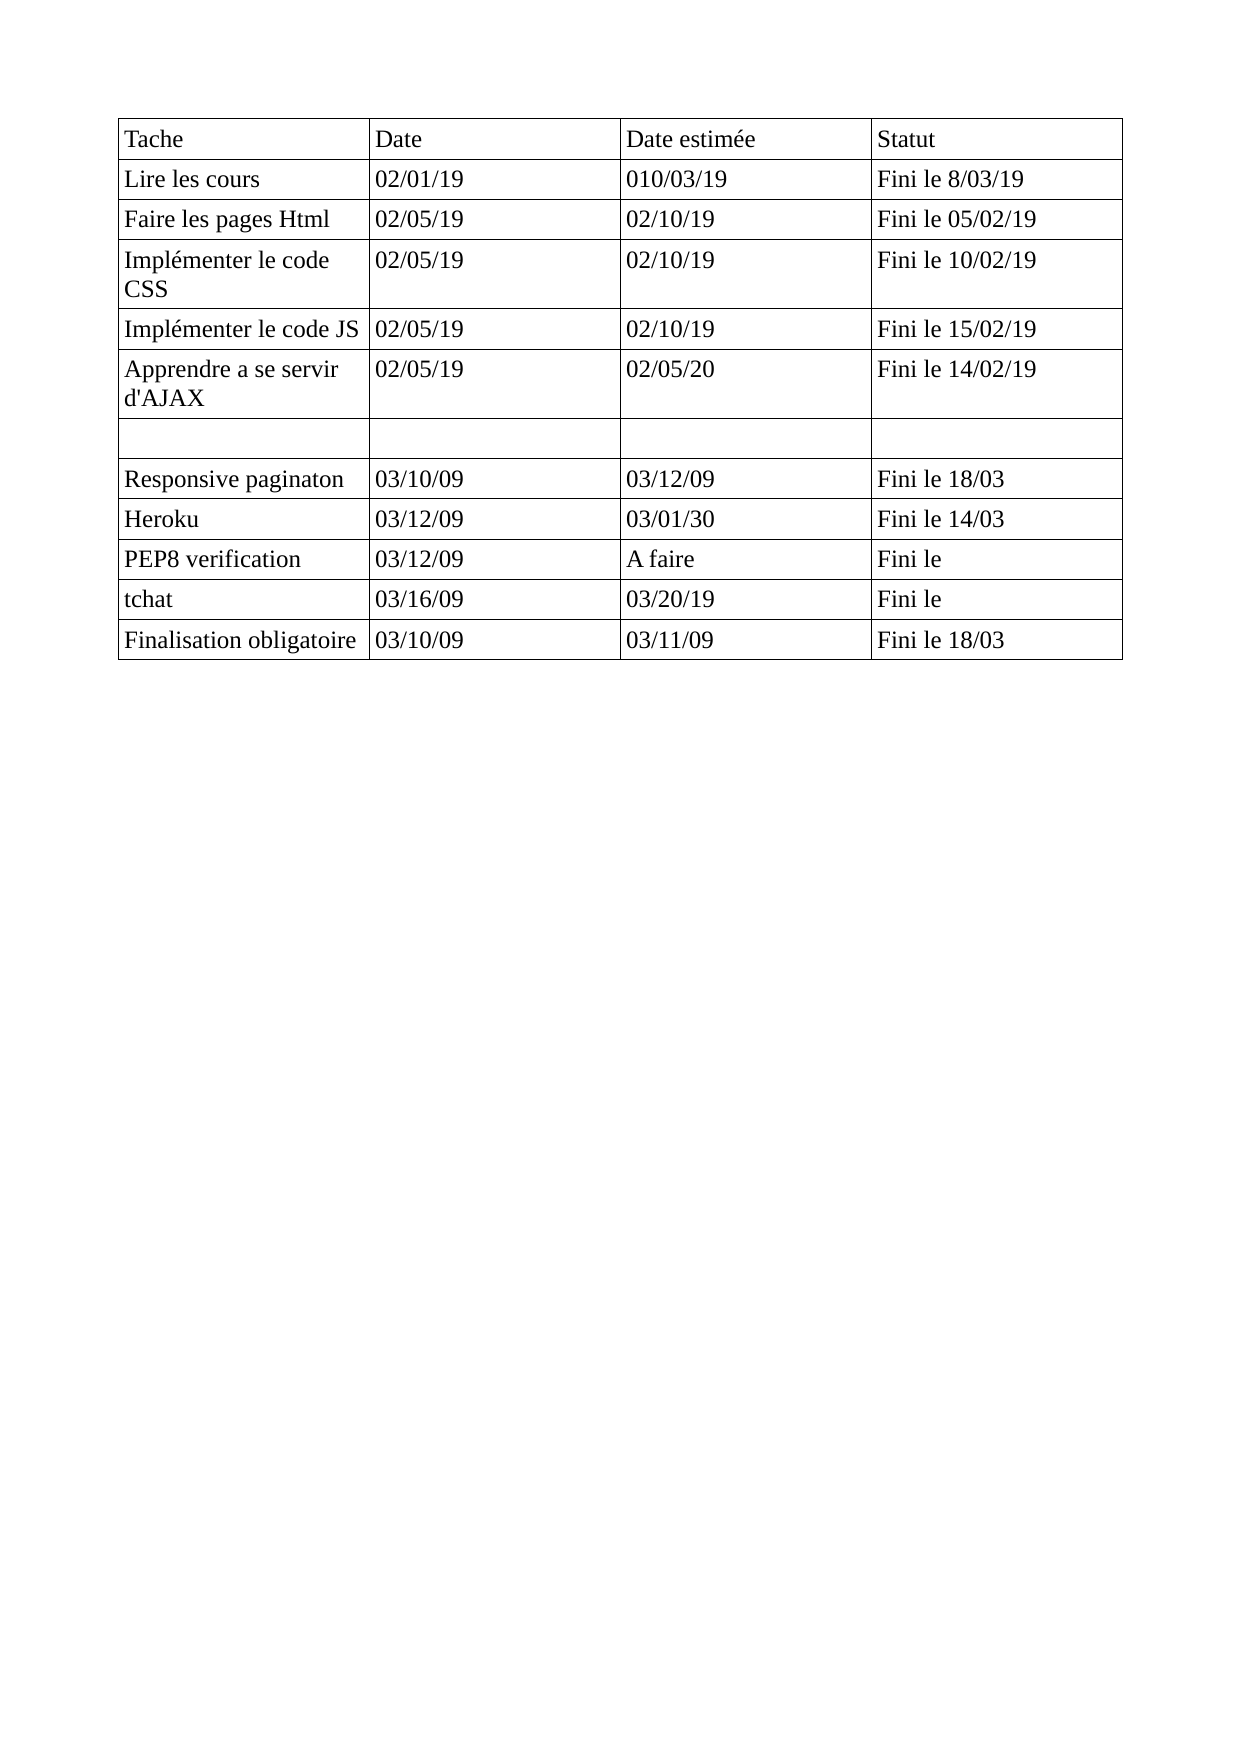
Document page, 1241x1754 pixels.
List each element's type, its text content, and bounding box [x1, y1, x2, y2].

table_cell Lire les cours [119, 160, 369, 199]
table_cell 01/02/19 [370, 160, 620, 199]
table_cell Fini le 8/03/19 [872, 160, 1122, 199]
table_cell Finalisation obligatoire [119, 620, 369, 659]
table_cell 10/03/09 [370, 620, 620, 659]
table_cell Fini le 14/02/19 [872, 350, 1122, 417]
table_cell 05/02/19 [370, 350, 620, 417]
table_cell Responsive paginaton [119, 459, 369, 498]
table_cell Fini le 15/02/19 [872, 309, 1122, 348]
table_cell 10/02/19 [621, 200, 871, 239]
table_cell Fini le 10/02/19 [872, 240, 1122, 308]
table_cell Fini le [872, 540, 1122, 579]
table_cell 10/03/09 [370, 459, 620, 498]
table_cell Fini le 18/03 [872, 459, 1122, 498]
table_cell 16/03/09 [370, 580, 620, 619]
table_cell [119, 419, 369, 458]
table_cell [872, 419, 1122, 458]
table_cell 12/03/09 [621, 459, 871, 498]
table_cell Fini le 05/02/19 [872, 200, 1122, 239]
table_cell 05/02/19 [370, 309, 620, 348]
table_cell 05/02/19 [370, 200, 620, 239]
table_cell Fini le 14/03 [872, 499, 1122, 538]
table_cell Implémenter le code CSS [119, 240, 369, 308]
table_cell 20/03/19 [621, 580, 871, 619]
table_cell Fini le 18/03 [872, 620, 1122, 659]
table_cell [370, 419, 620, 458]
table_cell 12/03/09 [370, 499, 620, 538]
table_cell 05/02/19 [370, 240, 620, 308]
table_header Statut [872, 119, 1122, 158]
table_cell 01/03/30 [621, 499, 871, 538]
table_cell PEP8 verification [119, 540, 369, 579]
table_cell Apprendre a se servir d'AJAX [119, 350, 369, 417]
table_cell Fini le [872, 580, 1122, 619]
table_cell 11/03/09 [621, 620, 871, 659]
table_cell 10/02/19 [621, 309, 871, 348]
table_header Tache [119, 119, 369, 158]
table_cell Heroku [119, 499, 369, 538]
table_cell Faire les pages Html [119, 200, 369, 239]
table_header Date [370, 119, 620, 158]
table_cell [621, 419, 871, 458]
table_cell 10/02/19 [621, 240, 871, 308]
table_cell tchat [119, 580, 369, 619]
table_cell A faire [621, 540, 871, 579]
table_cell 010/03/19 [621, 160, 871, 199]
table_header Date estimée [621, 119, 871, 158]
table_cell 05/02/20 [621, 350, 871, 417]
table_cell 12/03/09 [370, 540, 620, 579]
table_cell Implémenter le code JS [119, 309, 369, 348]
